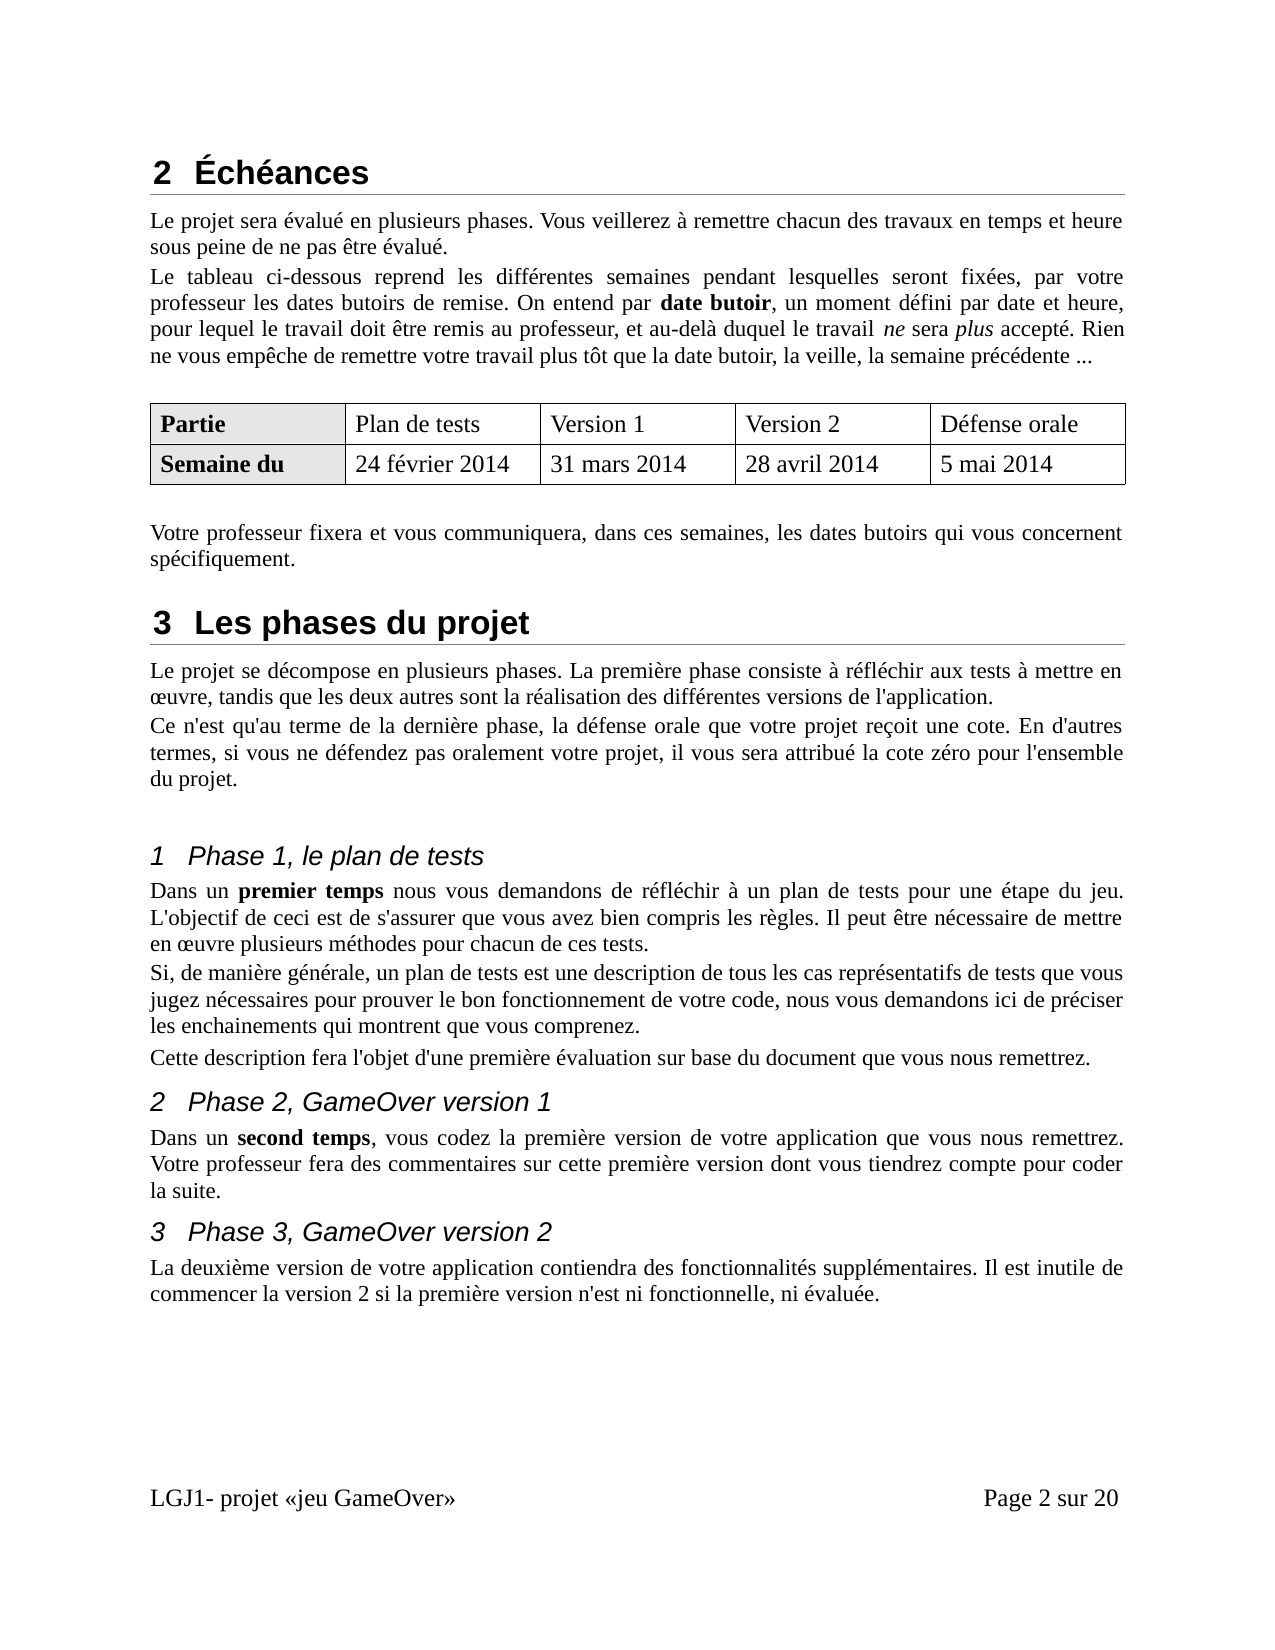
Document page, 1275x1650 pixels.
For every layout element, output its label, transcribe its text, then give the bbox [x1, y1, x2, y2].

table_cell 24 février 2014 [346, 445, 540, 484]
text Le projet se décompose en plusieurs phases. La première phase consiste à réfléchir aux tests à mettre en œuvre, tandis que les deux autres sont la réalisation des différentes versions de l'application. [150, 657, 1125, 709]
table_header Version 1 [541, 404, 735, 443]
text La deuxième version de votre application contiendra des fonctionnalités supplémentaires. Il est inutile de commencer la version 2 si la première version n'est ni fonctionnelle, ni évaluée. [150, 1254, 1125, 1307]
table_cell 28 avril 2014 [736, 445, 930, 484]
text Dans un second temps, vous codez la première version de votre application que vous nous remettrez. Votre professeur fera des commentaires sur cette première version dont vous tiendrez compte pour coder la suite. [150, 1124, 1125, 1203]
subtitle Phase 2, GameOver version 1 [150, 1086, 1125, 1118]
text Ce n'est qu'au terme de la dernière phase, la défense orale que votre projet reçoit une cote. En d'autres termes, si vous ne défendez pas oralement votre projet, il vous sera attribué la cote zéro pour l'ensemble du projet. [150, 712, 1125, 791]
text Si, de manière générale, un plan de tests est une description de tous les cas représentatifs de tests que vous jugez nécessaires pour prouver le bon fonctionnement de votre code, nous vous demandons ici de préciser les enchainements qui montrent que vous comprenez. [150, 959, 1125, 1038]
table_cell 5 mai 2014 [931, 445, 1125, 484]
table_cell Semaine du [151, 445, 345, 484]
table_header Défense orale [931, 404, 1125, 443]
subtitle Échéances [150, 150, 1125, 194]
table_cell 31 mars 2014 [541, 445, 735, 484]
subtitle Phase 1, le plan de tests [150, 839, 1125, 871]
text Le projet sera évalué en plusieurs phases. Vous veillerez à remettre chacun des travaux en temps et heure sous peine de ne pas être évalué. [150, 207, 1125, 260]
subtitle Les phases du projet [150, 600, 1125, 644]
text Le tableau ci-dessous reprend les différentes semaines pendant lesquelles seront fixées, par votre professeur les dates butoirs de remise. On entend par date butoir, un moment défini par date et heure, pour lequel le travail doit être remis au professeur, et au-delà duquel le travail ne sera plus accepté. Rien ne vous empêche de remettre votre travail plus tôt que la date butoir, la veille, la semaine précédente ... [150, 263, 1125, 368]
text Votre professeur fixera et vous communiquera, dans ces semaines, les dates butoirs qui vous concernent spécifiquement. [150, 519, 1125, 572]
subtitle Phase 3, GameOver version 2 [150, 1216, 1125, 1247]
text Cette description fera l'objet d'une première évaluation sur base du document que vous nous remettrez. [150, 1044, 1125, 1071]
table_header Plan de tests [346, 404, 540, 443]
text Dans un premier temps nous vous demandons de réfléchir à un plan de tests pour une étape du jeu. L'objectif de ceci est de s'assurer que vous avez bien compris les règles. Il peut être nécessaire de mettre en œuvre plusieurs méthodes pour chacun de ces tests. [150, 877, 1125, 956]
table_header Version 2 [736, 404, 930, 443]
table_header Partie [151, 404, 345, 443]
